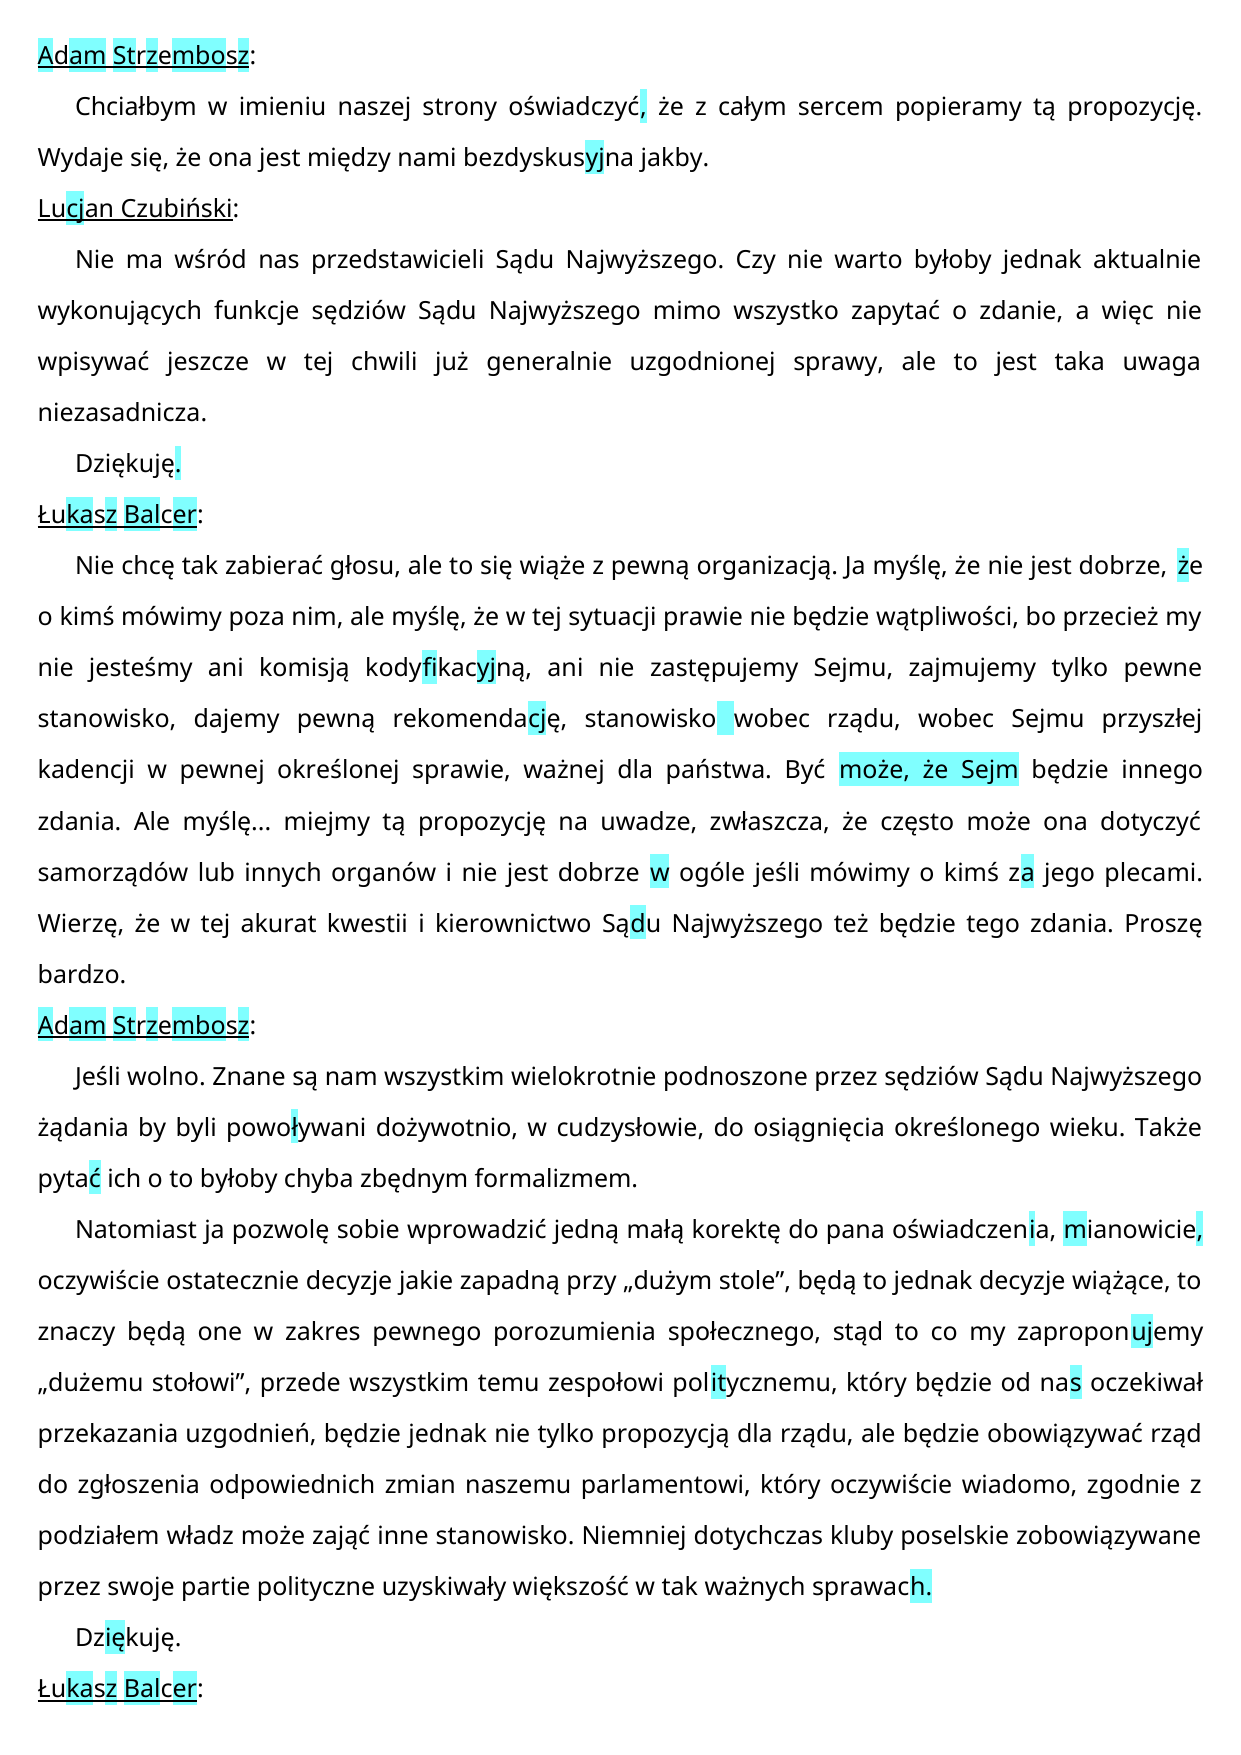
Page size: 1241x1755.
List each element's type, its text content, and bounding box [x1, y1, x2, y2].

text Adam Strzembosz: [37, 1007, 1203, 1041]
text Adam Strzembosz: [37, 37, 1203, 72]
text Dziękuję. [37, 1620, 1203, 1654]
text Łukasz Balcer: [37, 1671, 1203, 1705]
text Jeśli wolno. Znane są nam wszystkim wielokrotnie podnoszone przez sędziów Sądu Najwyższego żądania by byli powoływani dożywotnio, w cudzysłowie, do osiągnięcia określonego wieku. Także pytać ich o to byłoby chyba zbędnym formalizmem. [37, 1058, 1203, 1194]
text Nie ma wśród nas przedstawicieli Sądu Najwyższego. Czy nie warto byłoby jednak aktualnie wykonujących funkcje sędziów Sądu Najwyższego mimo wszystko zapytać o zdanie, a więc nie wpisywać jeszcze w tej chwili już generalnie uzgodnionej sprawy, ale to jest taka uwaga niezasadnicza. [37, 242, 1203, 429]
text Łukasz Balcer: [37, 497, 1203, 531]
text Dziękuję. [37, 446, 1203, 480]
text Natomiast ja pozwolę sobie wprowadzić jedną małą korektę do pana oświadczenia, mianowicie, oczywiście ostatecznie decyzje jakie zapadną przy „dużym stole”, będą to jednak decyzje wiążące, to znaczy będą one w zakres pewnego porozumienia społecznego, stąd to co my zaproponujemy „dużemu stołowi”, przede wszystkim temu zespołowi politycznemu, który będzie od nas oczekiwał przekazania uzgodnień, będzie jednak nie tylko propozycją dla rządu, ale będzie obowiązywać rząd do zgłoszenia odpowiednich zmian naszemu parlamentowi, który oczywiście wiadomo, zgodnie z podziałem władz może zająć inne stanowisko. Niemniej dotychczas kluby poselskie zobowiązywane przez swoje partie polityczne uzyskiwały większość w tak ważnych sprawach. [37, 1211, 1203, 1603]
text Nie chcę tak zabierać głosu, ale to się wiąże z pewną organizacją. Ja myślę, że nie jest dobrze, że o kimś mówimy poza nim, ale myślę, że w tej sytuacji prawie nie będzie wątpliwości, bo przecież my nie jesteśmy ani komisją kodyfikacyjną, ani nie zastępujemy Sejmu, zajmujemy tylko pewne stanowisko, dajemy pewną rekomendację, stanowisko wobec rządu, wobec Sejmu przyszłej kadencji w pewnej określonej sprawie, ważnej dla państwa. Być może, że Sejm będzie innego zdania. Ale myślę... miejmy tą propozycję na uwadze, zwłaszcza, że często może ona dotyczyć samorządów lub innych organów i nie jest dobrze w ogóle jeśli mówimy o kimś za jego plecami. Wierzę, że w tej akurat kwestii i kierownictwo Sądu Najwyższego też będzie tego zdania. Proszę bardzo. [37, 548, 1203, 990]
text Chciałbym w imieniu naszej strony oświadczyć, że z całym sercem popieramy tą propozycję. Wydaje się, że ona jest między nami bezdyskusyjna jakby. [37, 88, 1203, 174]
text Lucjan Czubiński: [37, 191, 1203, 225]
